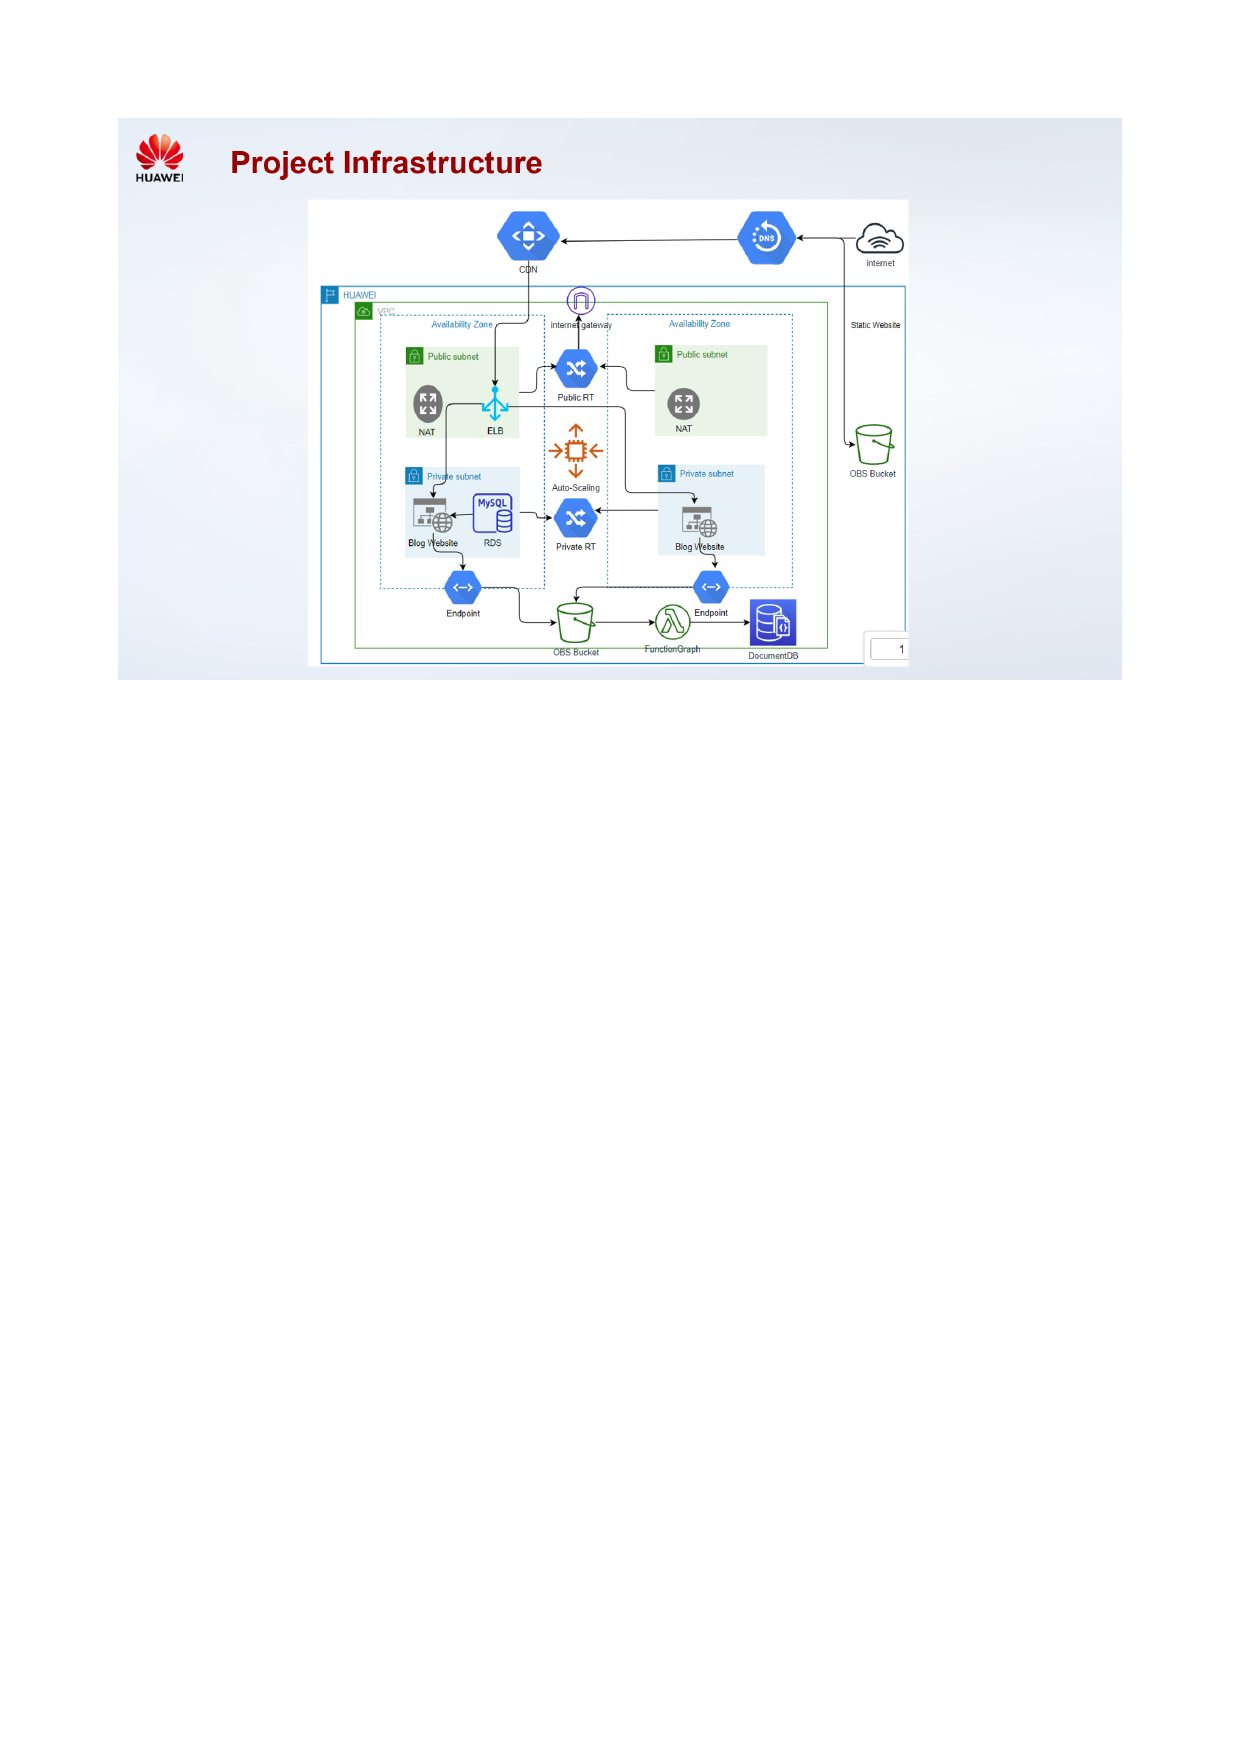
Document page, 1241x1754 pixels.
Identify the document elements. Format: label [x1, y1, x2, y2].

picture [118, 118, 1123, 680]
